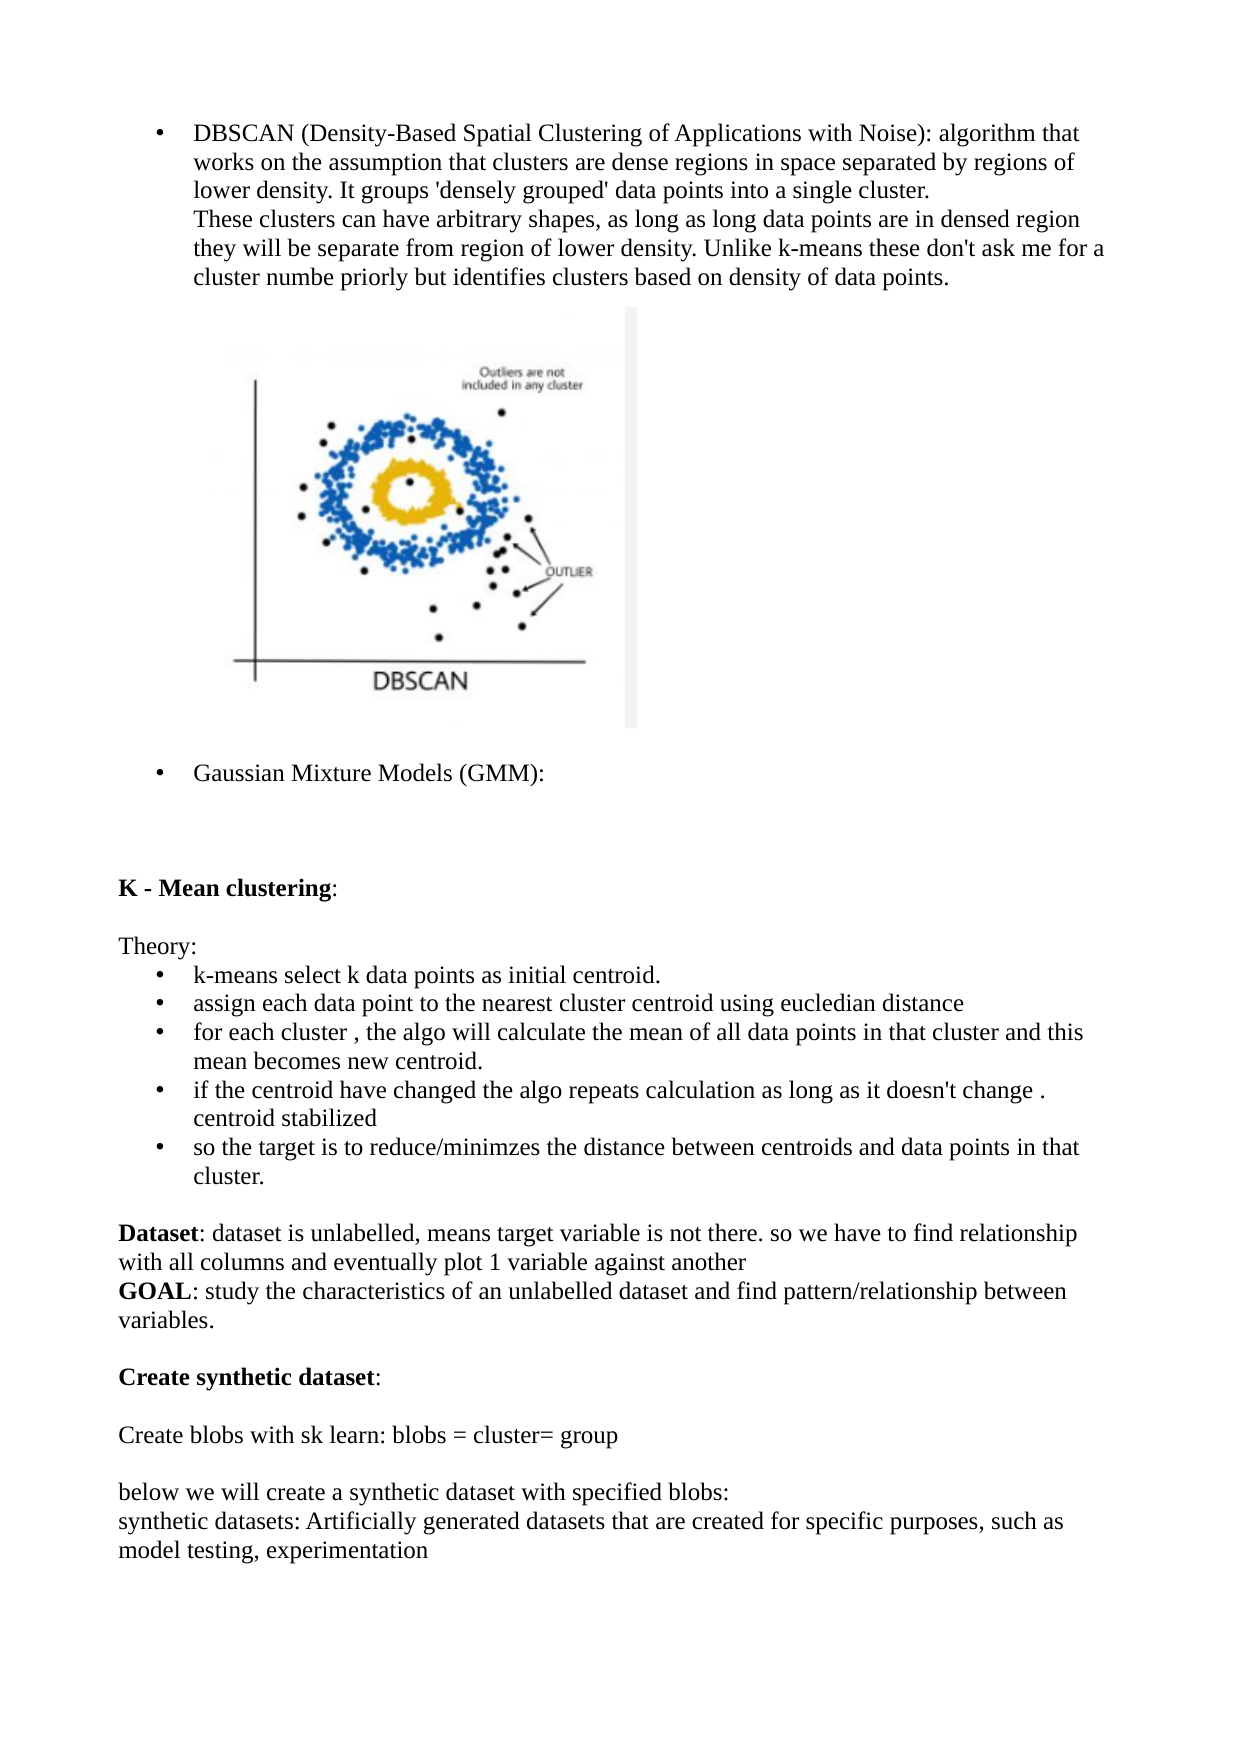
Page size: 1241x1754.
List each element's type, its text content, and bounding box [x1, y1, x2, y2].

list so the target is to reduce/minimzes the distance between centroids and data points in that cluster. [156, 1132, 1122, 1190]
text synthetic datasets: Artificially generated datasets that are created for specific purposes, such as model testing, experimentation [118, 1506, 1122, 1563]
list These clusters can have arbitrary shapes, as long as long data points are in densed region they will be separate from region of lower density. Unlike k-means these don't ask me for a cluster numbe priorly but identifies clusters based on density of data points. [156, 204, 1122, 291]
picture [206, 307, 638, 730]
list if the centroid have changed the algo repeats calculation as long as it doesn't change . centroid stabilized [156, 1075, 1122, 1132]
list Gaussian Mixture Models (GMM): [156, 758, 1122, 787]
text K - Mean clustering: [118, 873, 1122, 902]
text below we will create a synthetic dataset with specified blobs: [118, 1477, 1122, 1506]
text Dataset: dataset is unlabelled, means target variable is not there. so we have to find relationship with all columns and eventually plot 1 variable against another [118, 1218, 1122, 1276]
text GOAL: study the characteristics of an unlabelled dataset and find pattern/relationship between variables. [118, 1276, 1122, 1333]
list DBSCAN (Density-Based Spatial Clustering of Applications with Noise): algorithm that works on the assumption that clusters are dense regions in space separated by regions of lower density. It groups 'densely grouped' data points into a single cluster. [156, 118, 1122, 204]
list for each cluster , the algo will calculate the mean of all data points in that cluster and this mean becomes new centroid. [156, 1017, 1122, 1075]
text Theory: [118, 931, 1122, 960]
list k-means select k data points as initial centroid. [156, 960, 1122, 988]
list assign each data point to the nearest cluster centroid using eucledian distance [156, 988, 1122, 1017]
text Create synthetic dataset: [118, 1362, 1122, 1391]
text Create blobs with sk learn: blobs = cluster= group [118, 1420, 1122, 1448]
